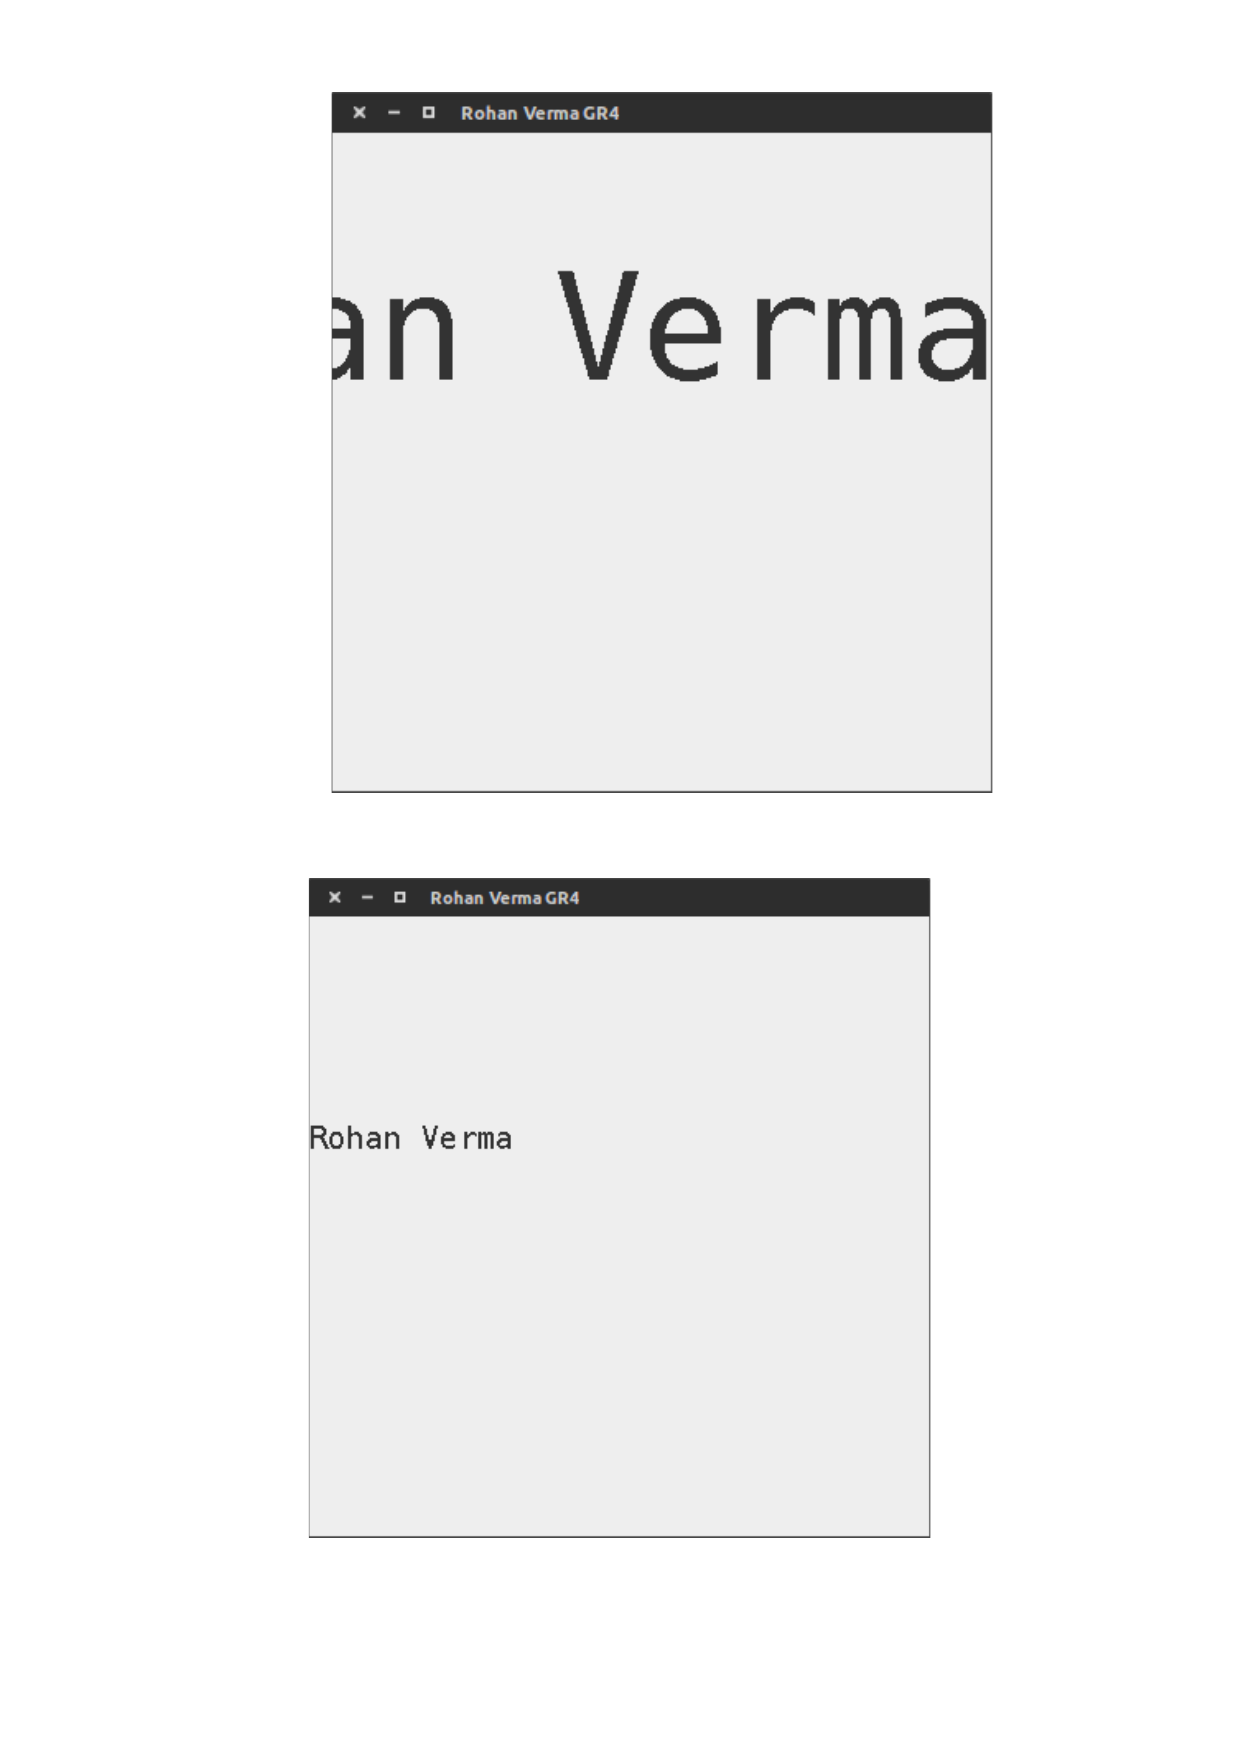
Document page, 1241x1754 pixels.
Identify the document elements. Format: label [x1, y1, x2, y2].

picture [331, 92, 993, 793]
picture [308, 878, 931, 1538]
